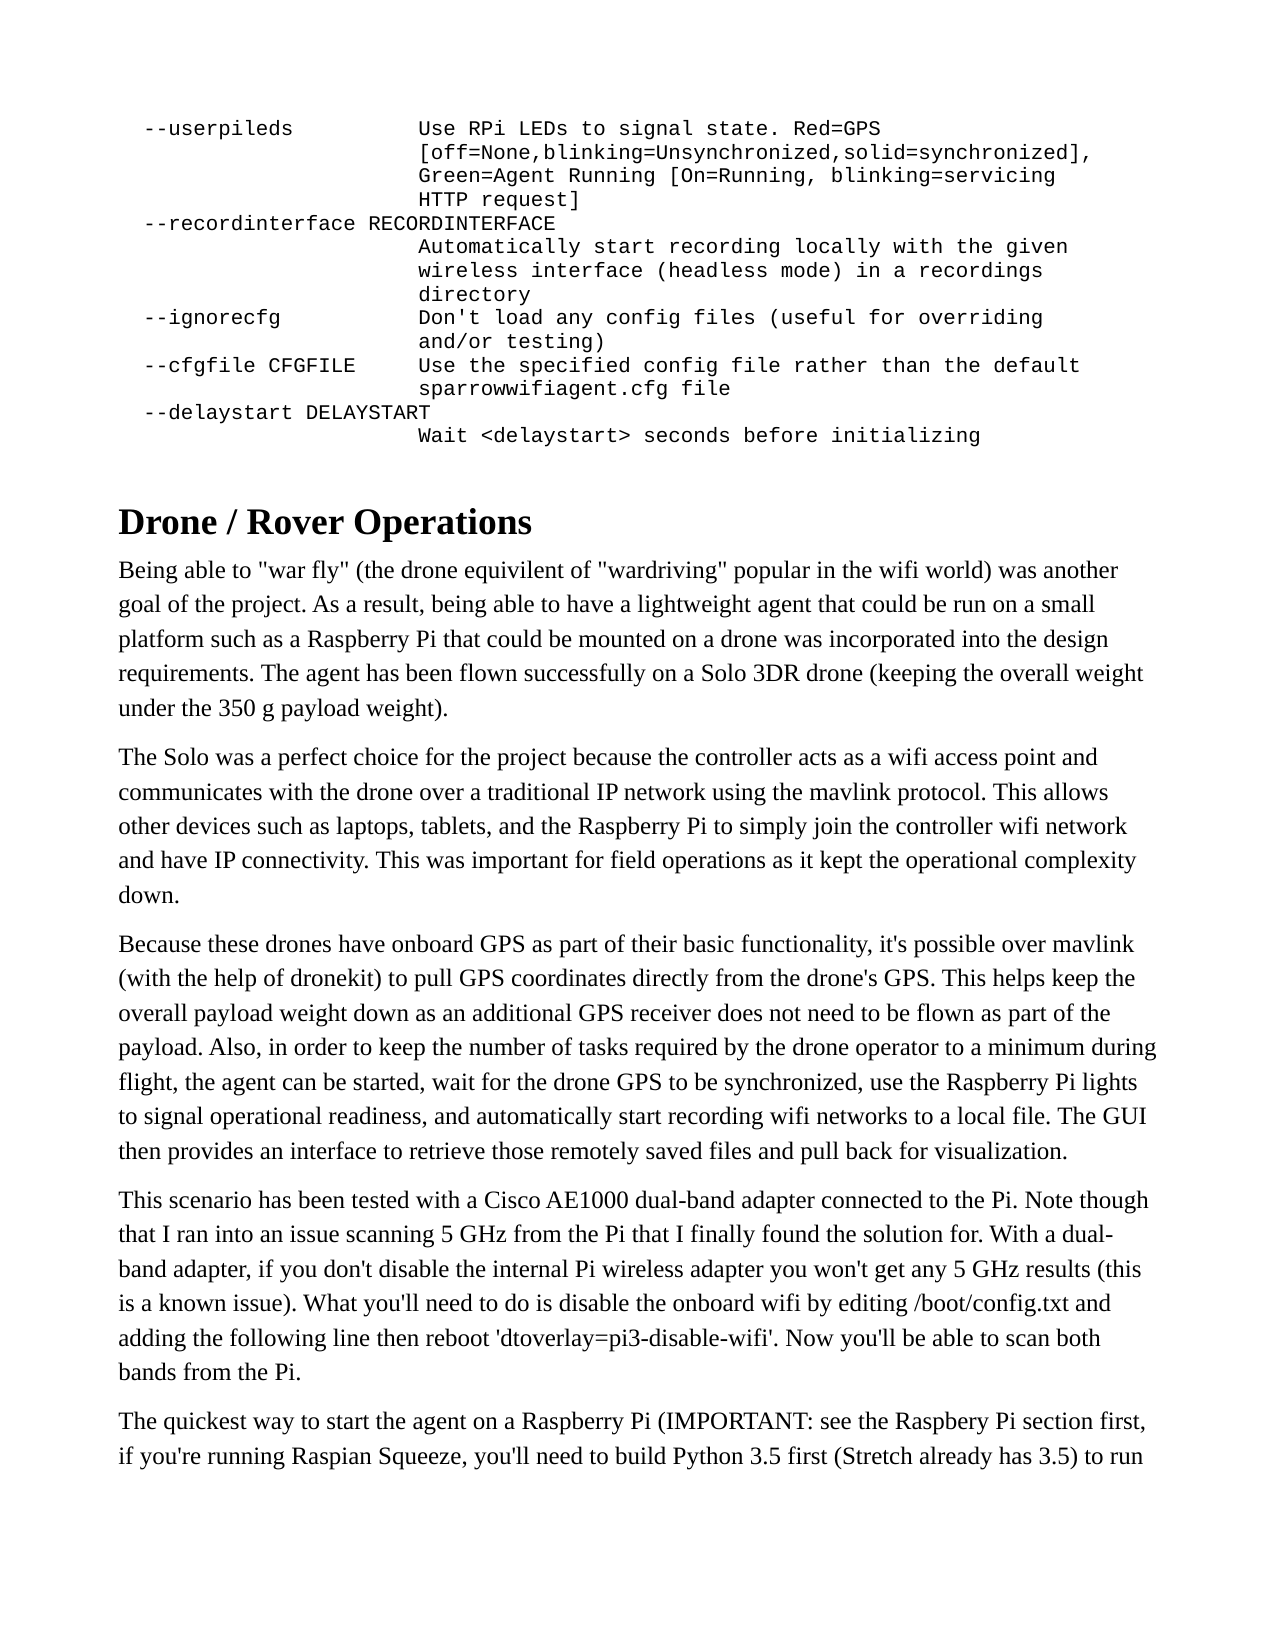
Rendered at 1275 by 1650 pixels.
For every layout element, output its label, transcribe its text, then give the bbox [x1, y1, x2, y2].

text The quickest way to start the agent on a Raspberry Pi (IMPORTANT: see the Raspbery Pi section first, if you're running Raspian Squeeze, you'll need to build Python 3.5 first (Stretch already has 3.5) to run [118, 1406, 1157, 1470]
text and/or testing) [118, 331, 1157, 354]
text Green=Agent Running [On=Running, blinking=servicing [118, 165, 1157, 189]
text The Solo was a perfect choice for the project because the controller acts as a wifi access point and communicates with the drone over a traditional IP network using the mavlink protocol. This allows other devices such as laptops, tablets, and the Raspberry Pi to simply join the controller wifi network and have IP connectivity. This was important for field operations as it kept the operational complexity down. [118, 742, 1157, 909]
text [off=None,blinking=Unsynchronized,solid=synchronized], [118, 142, 1157, 165]
text wireless interface (headless mode) in a recordings [118, 260, 1157, 284]
subtitle Drone / Rover Operations [118, 499, 1157, 543]
text Being able to "war fly" (the drone equivilent of "wardriving" popular in the wifi world) was another goal of the project. As a result, being able to have a lightweight agent that could be run on a small platform such as a Raspberry Pi that could be mounted on a drone was incorporated into the design requirements. The agent has been flown successfully on a Solo 3DR drone (keeping the overall weight under the 350 g payload weight). [118, 555, 1157, 722]
text directory [118, 284, 1157, 307]
text This scenario has been tested with a Cisco AE1000 dual-band adapter connected to the Pi. Note though that I ran into an issue scanning 5 GHz from the Pi that I finally found the solution for. With a dual-band adapter, if you don't disable the internal Pi wireless adapter you won't get any 5 GHz results (this is a known issue). What you'll need to do is disable the onboard wifi by editing /boot/config.txt and adding the following line then reboot 'dtoverlay=pi3-disable-wifi'. Now you'll be able to scan both bands from the Pi. [118, 1185, 1157, 1386]
text --recordinterface RECORDINTERFACE [118, 213, 1157, 236]
text --cfgfile CFGFILE Use the specified config file rather than the default [118, 354, 1157, 378]
text Wait <delaystart> seconds before initializing [118, 426, 1157, 449]
text --ignorecfg Don't load any config files (useful for overriding [118, 307, 1157, 331]
text HTTP request] [118, 189, 1157, 213]
text Automatically start recording locally with the given [118, 236, 1157, 260]
text sparrowwifiagent.cfg file [118, 378, 1157, 402]
text --userpileds Use RPi LEDs to signal state. Red=GPS [118, 118, 1157, 142]
text Because these drones have onboard GPS as part of their basic functionality, it's possible over mavlink (with the help of dronekit) to pull GPS coordinates directly from the drone's GPS. This helps keep the overall payload weight down as an additional GPS receiver does not need to be flown as part of the payload. Also, in order to keep the number of tasks required by the drone operator to a minimum during flight, the agent can be started, wait for the drone GPS to be synchronized, use the Raspberry Pi lights to signal operational readiness, and automatically start recording wifi networks to a local file. The GUI then provides an interface to retrieve those remotely saved files and pull back for visualization. [118, 929, 1157, 1165]
text --delaystart DELAYSTART [118, 402, 1157, 426]
